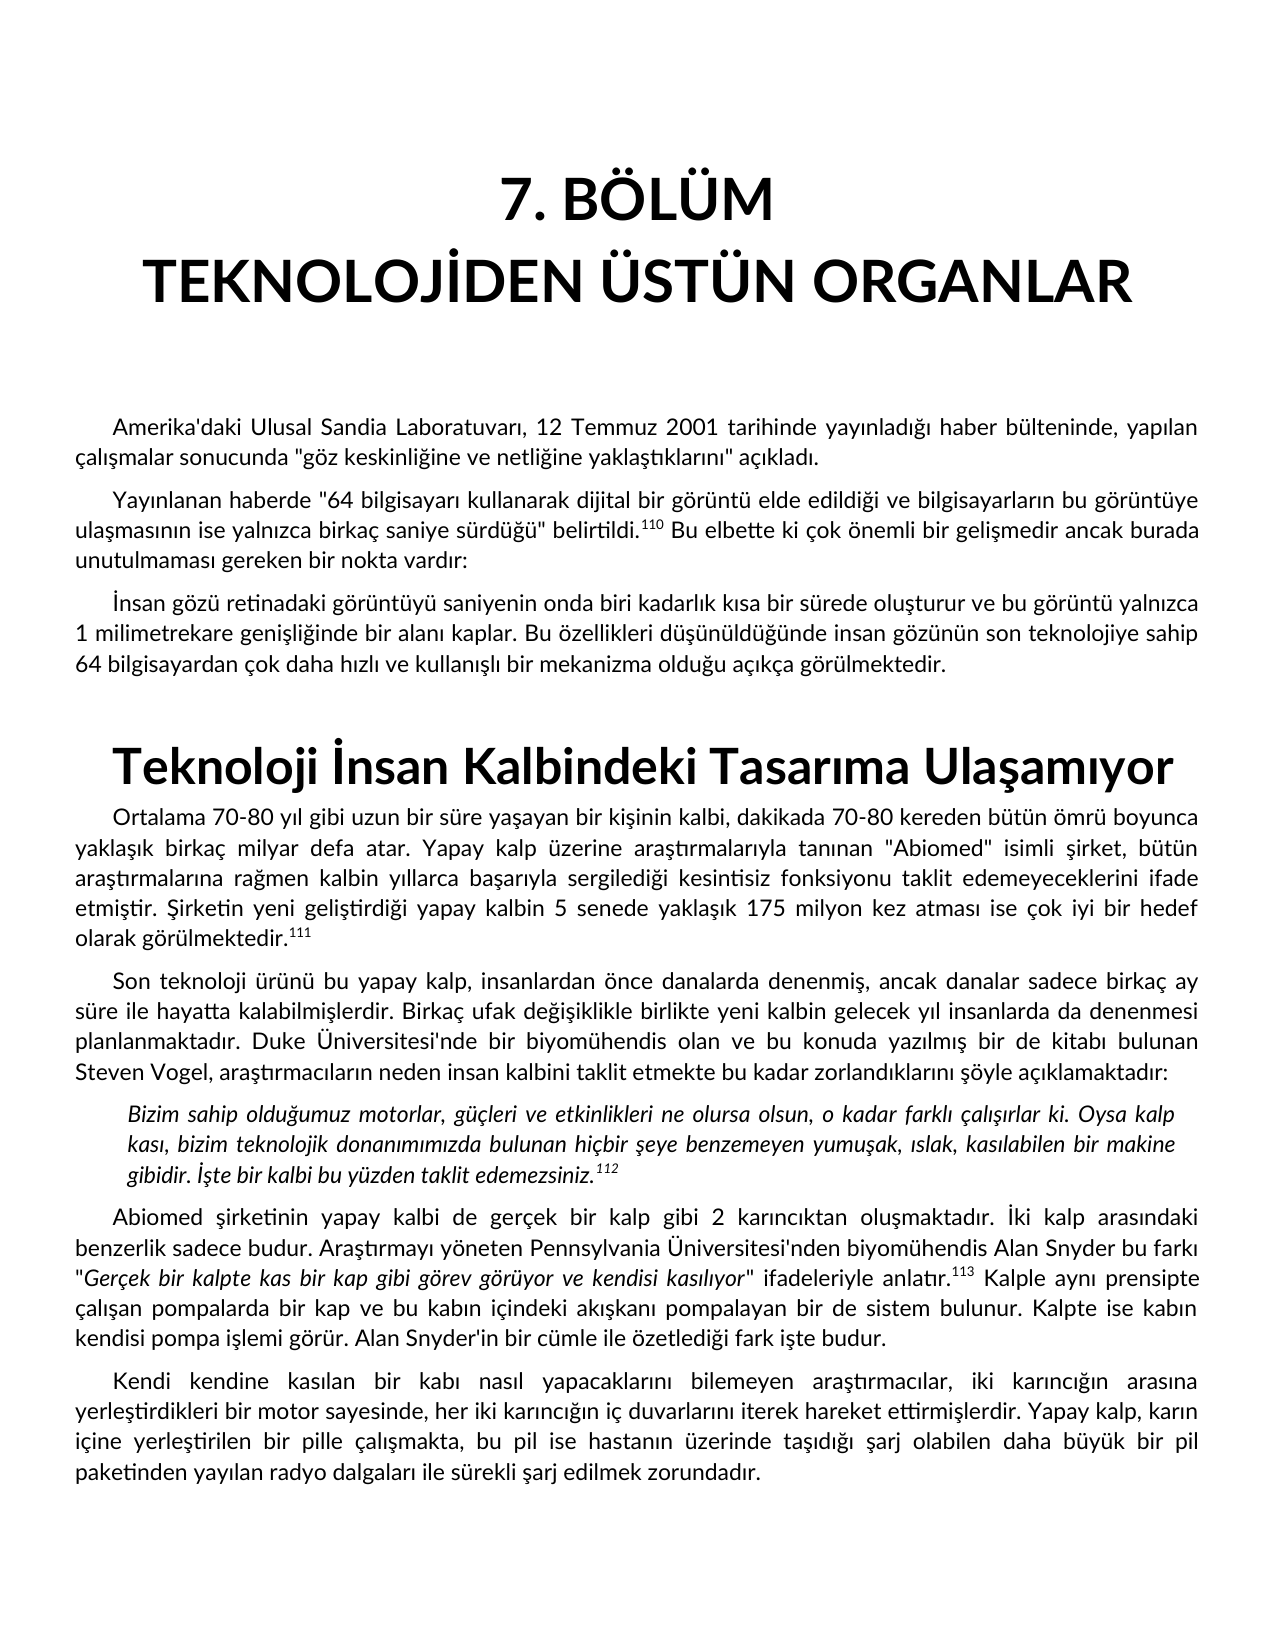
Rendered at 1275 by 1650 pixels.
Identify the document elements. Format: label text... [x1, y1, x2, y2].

text Amerika'daki Ulusal Sandia Laboratuvarı, 12 Temmuz 2001 tarihinde yayınladığı haber bülteninde, yapılan çalışmalar sonucunda "göz keskinliğine ve netliğine yaklaştıklarını" açıkladı. [75, 413, 1200, 471]
subtitle 7. BÖLÜM [75, 162, 1200, 232]
text İnsan gözü retinadaki görüntüyü saniyenin onda biri kadarlık kısa bir sürede oluşturur ve bu görüntü yalnızca 1 milimetrekare genişliğinde bir alanı kaplar. Bu özellikleri düşünüldüğünde insan gözünün son teknolojiye sahip 64 bilgisayardan çok daha hızlı ve kullanışlı bir mekanizma olduğu açıkça görülmektedir. [75, 589, 1200, 677]
text Son teknoloji ürünü bu yapay kalp, insanlardan önce danalarda denenmiş, ancak danalar sadece birkaç ay süre ile hayatta kalabilmişlerdir. Birkaç ufak değişiklikle birlikte yeni kalbin gelecek yıl insanlarda da denenmesi planlanmaktadır. Duke Üniversitesi'nde bir biyomühendis olan ve bu konuda yazılmış bir de kitabı bulunan Steven Vogel, araştırmacıların neden insan kalbini taklit etmekte bu kadar zorlandıklarını şöyle açıklamaktadır: [75, 967, 1200, 1085]
subtitle Teknoloji İnsan Kalbindeki Tasarıma Ulaşamıyor [112, 735, 1200, 795]
text Kendi kendine kasılan bir kabı nasıl yapacaklarını bilemeyen araştırmacılar, iki karıncığın arasına yerleştirdikleri bir motor sayesinde, her iki karıncığın iç duvarlarını iterek hareket ettirmişlerdir. Yapay kalp, karın içine yerleştirilen bir pille çalışmakta, bu pil ise hastanın üzerinde taşıdığı şarj olabilen daha büyük bir pil paketinden yayılan radyo dalgaları ile sürekli şarj edilmek zorundadır. [75, 1367, 1200, 1485]
text Bizim sahip olduğumuz motorlar, güçleri ve etkinlikleri ne olursa olsun, o kadar farklı çalışırlar ki. Oysa kalp kası, bizim teknolojik donanımımızda bulunan hiçbir şeye benzemeyen yumuşak, ıslak, kasılabilen bir makine gibidir. İşte bir kalbi bu yüzden taklit edemezsiniz.112 [127, 1100, 1177, 1188]
text Ortalama 70-80 yıl gibi uzun bir süre yaşayan bir kişinin kalbi, dakikada 70-80 kereden bütün ömrü boyunca yaklaşık birkaç milyar defa atar. Yapay kalp üzerine araştırmalarıyla tanınan "Abiomed" isimli şirket, bütün araştırmalarına rağmen kalbin yıllarca başarıyla sergilediği kesintisiz fonksiyonu taklit edemeyeceklerini ifade etmiştir. Şirketin yeni geliştirdiği yapay kalbin 5 senede yaklaşık 175 milyon kez atması ise çok iyi bir hedef olarak görülmektedir.111 [75, 803, 1200, 951]
subtitle TEKNOLOJİDEN ÜSTÜN ORGANLAR [75, 245, 1200, 315]
text Yayınlanan haberde "64 bilgisayarı kullanarak dijital bir görüntü elde edildiği ve bilgisayarların bu görüntüye ulaşmasının ise yalnızca birkaç saniye sürdüğü" belirtildi.110 Bu elbette ki çok önemli bir gelişmedir ancak burada unutulmaması gereken bir nokta vardır: [75, 486, 1200, 574]
text Abiomed şirketinin yapay kalbi de gerçek bir kalp gibi 2 karıncıktan oluşmaktadır. İki kalp arasındaki benzerlik sadece budur. Araştırmayı yöneten Pennsylvania Üniversitesi'nden biyomühendis Alan Snyder bu farkı "Gerçek bir kalpte kas bir kap gibi görev görüyor ve kendisi kasılıyor" ifadeleriyle anlatır.113 Kalple aynı prensipte çalışan pompalarda bir kap ve bu kabın içindeki akışkanı pompalayan bir de sistem bulunur. Kalpte ise kabın kendisi pompa işlemi görür. Alan Snyder'in bir cümle ile özetlediği fark işte budur. [75, 1203, 1200, 1351]
